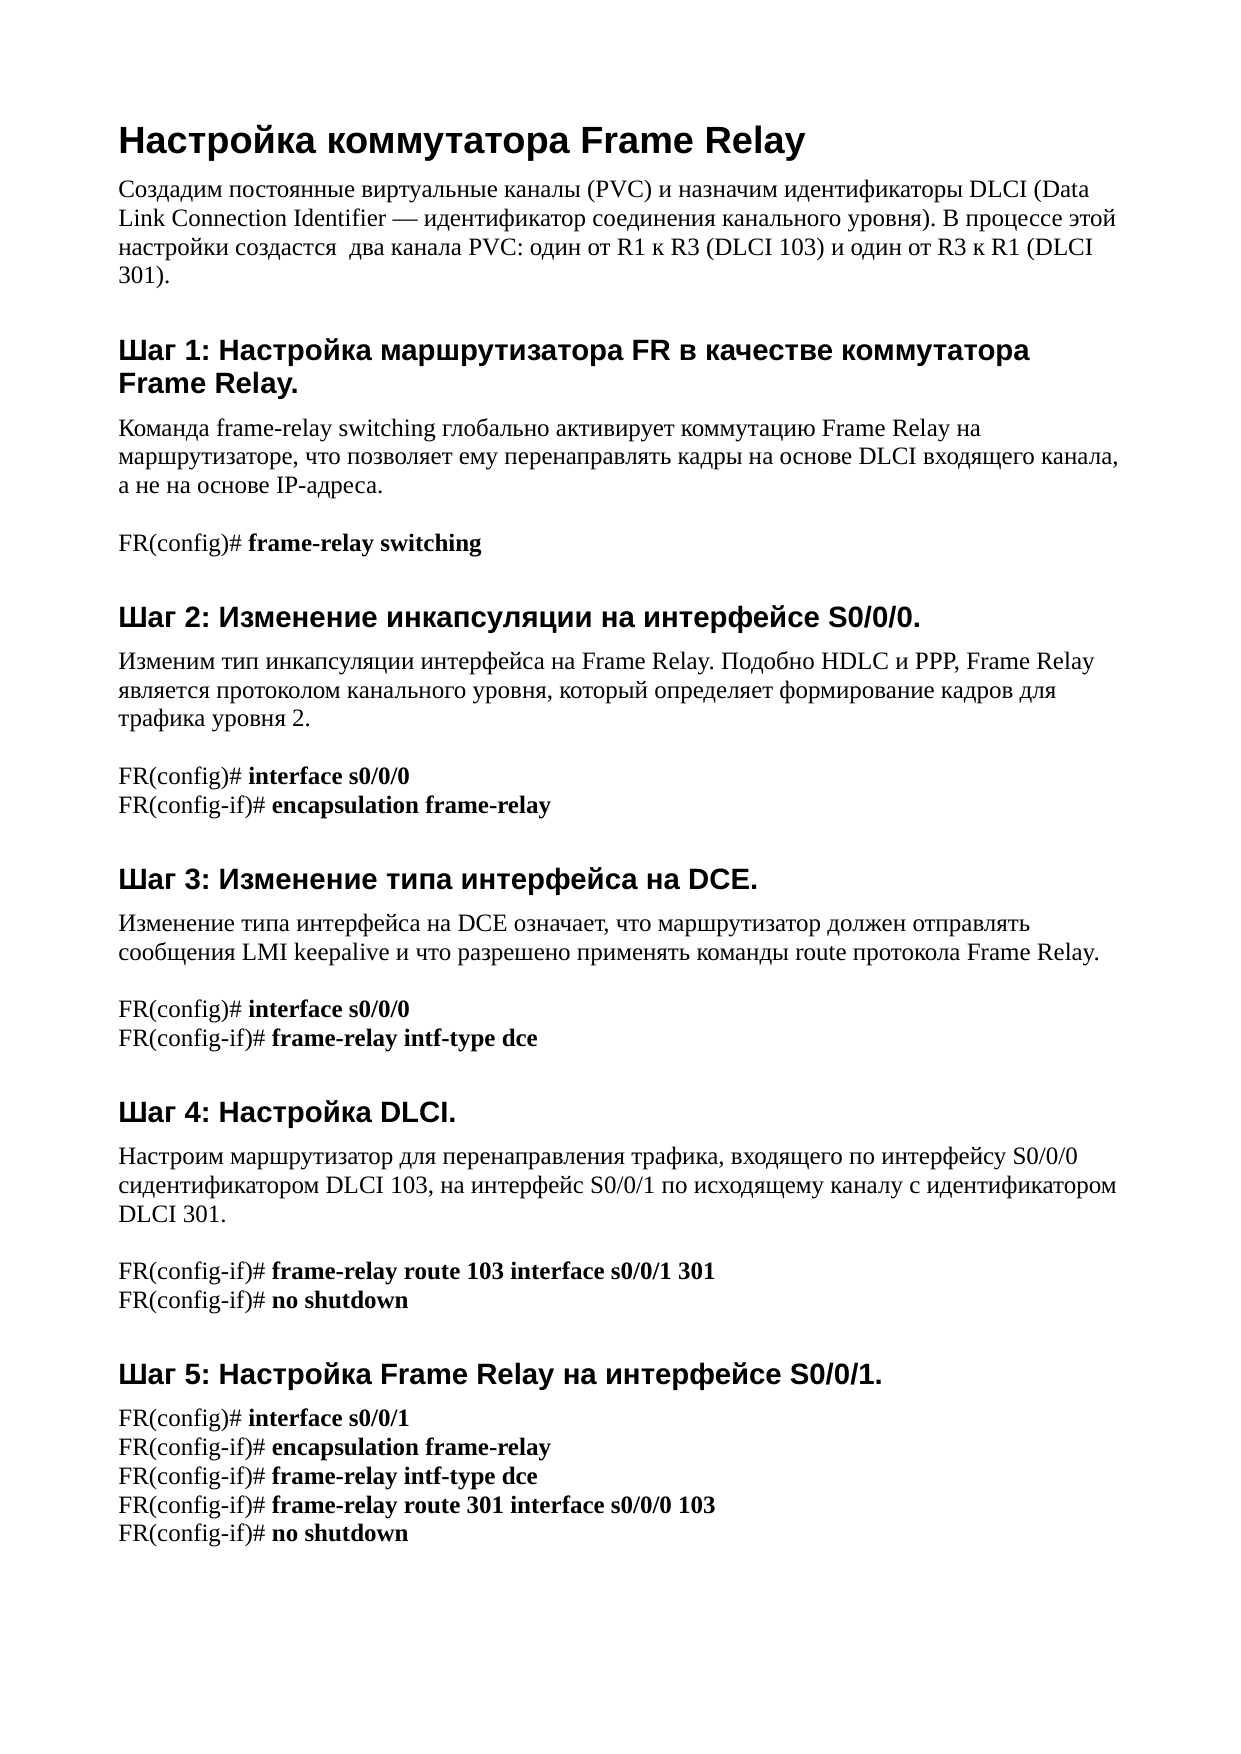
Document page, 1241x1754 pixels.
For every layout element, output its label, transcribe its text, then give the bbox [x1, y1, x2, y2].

text Команда frame-relay switching глобально активирует коммутацию Frame Relay на маршрутизаторе, что позволяет ему перенаправлять кадры на основе DLCI входящего канала, а не на основе IP-адреса. [118, 413, 1122, 499]
subtitle Шаг 1: Настройка маршрутизатора FR в качестве коммутатора Frame Relay. [118, 333, 1122, 400]
text FR(config-if)# frame-relay route 301 interface s0/0/0 103 [118, 1490, 1122, 1518]
text FR(config-if)# encapsulation frame-relay [118, 1432, 1122, 1461]
subtitle Шаг 5: Настройка Frame Relay на интерфейсе S0/0/1. [118, 1357, 1122, 1391]
text Изменение типа интерфейса на DCE означает, что маршрутизатор должен отправлять сообщения LMI keepalive и что разрешено применять команды route протокола Frame Relay. [118, 908, 1122, 966]
text FR(config)# interface s0/0/1 [118, 1403, 1122, 1432]
text FR(config-if)# frame-relay intf-type dce [118, 1023, 1122, 1052]
text Настроим маршрутизатор для перенаправления трафика, входящего по интерфейсу S0/0/0 сидентификатором DLCI 103, на интерфейс S0/0/1 по исходящему каналу с идентификатором DLCI 301. [118, 1141, 1122, 1228]
text FR(config-if)# frame-relay route 103 interface s0/0/1 301 [118, 1256, 1122, 1285]
text FR(config)# interface s0/0/0 [118, 994, 1122, 1023]
text FR(config)# frame-relay switching [118, 528, 1122, 556]
text FR(config)# interface s0/0/0 [118, 761, 1122, 790]
text Изменим тип инкапсуляции интерфейса на Frame Relay. Подобно HDLC и PPP, Frame Relay является протоколом канального уровня, который определяет формирование кадров для трафика уровня 2. [118, 646, 1122, 732]
subtitle Шаг 4: Настройка DLCI. [118, 1095, 1122, 1129]
text Создадим постоянные виртуальные каналы (PVC) и назначим идентификаторы DLCI (Data Link Connection Identifier — идентификатор соединения канального уровня). В процессе этой настройки создастся два канала PVC: один от R1 к R3 (DLCI 103) и один от R3 к R1 (DLCI 301). [118, 174, 1122, 289]
text FR(config-if)# no shutdown [118, 1285, 1122, 1314]
subtitle Настройка коммутатора Frame Relay [118, 118, 1122, 162]
text FR(config-if)# no shutdown [118, 1518, 1122, 1547]
subtitle Шаг 3: Изменение типа интерфейса на DCE. [118, 862, 1122, 896]
text FR(config-if)# frame-relay intf-type dce [118, 1461, 1122, 1490]
subtitle Шаг 2: Изменение инкапсуляции на интерфейсе S0/0/0. [118, 600, 1122, 633]
text FR(config-if)# encapsulation frame-relay [118, 790, 1122, 818]
